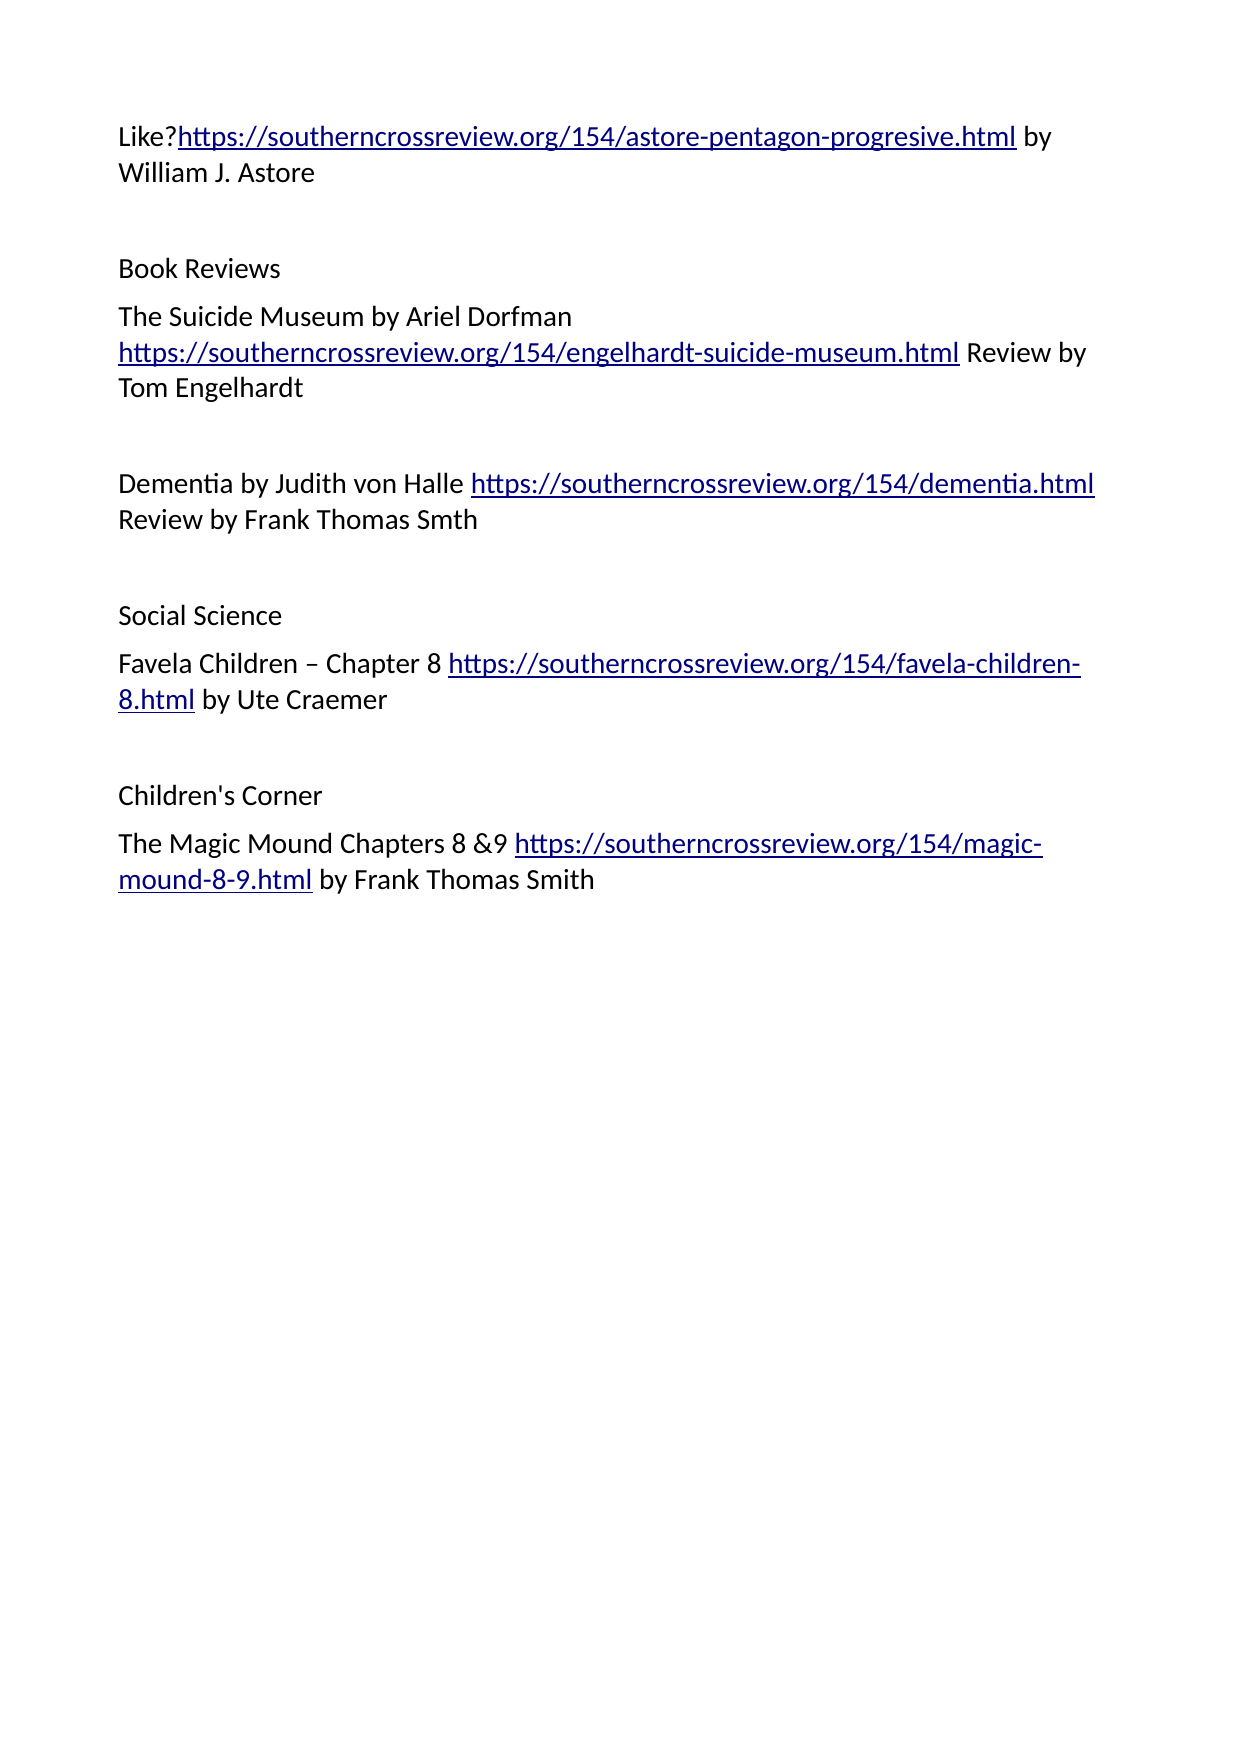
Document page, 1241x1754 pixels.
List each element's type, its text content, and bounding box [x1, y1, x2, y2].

text The Suicide Museum by Ariel Dorfman https://southerncrossreview.org/154/engelhardt-suicide-museum.html Review by Tom Engelhardt [118, 298, 1122, 405]
text The Magic Mound Chapters 8 &9 https://southerncrossreview.org/154/magic-mound-8-9.html by Frank Thomas Smith [118, 826, 1122, 897]
text Social Science [118, 597, 1122, 633]
text Like?https://southerncrossreview.org/154/astore-pentagon-progresive.html by William J. Astore [118, 118, 1122, 189]
text Dementia by Judith von Halle https://southerncrossreview.org/154/dementia.html Review by Frank Thomas Smth [118, 466, 1122, 537]
text Children's Corner [118, 777, 1122, 813]
text Favela Children – Chapter 8 https://southerncrossreview.org/154/favela-children-8.html by Ute Craemer [118, 646, 1122, 717]
text Book Reviews [118, 250, 1122, 286]
